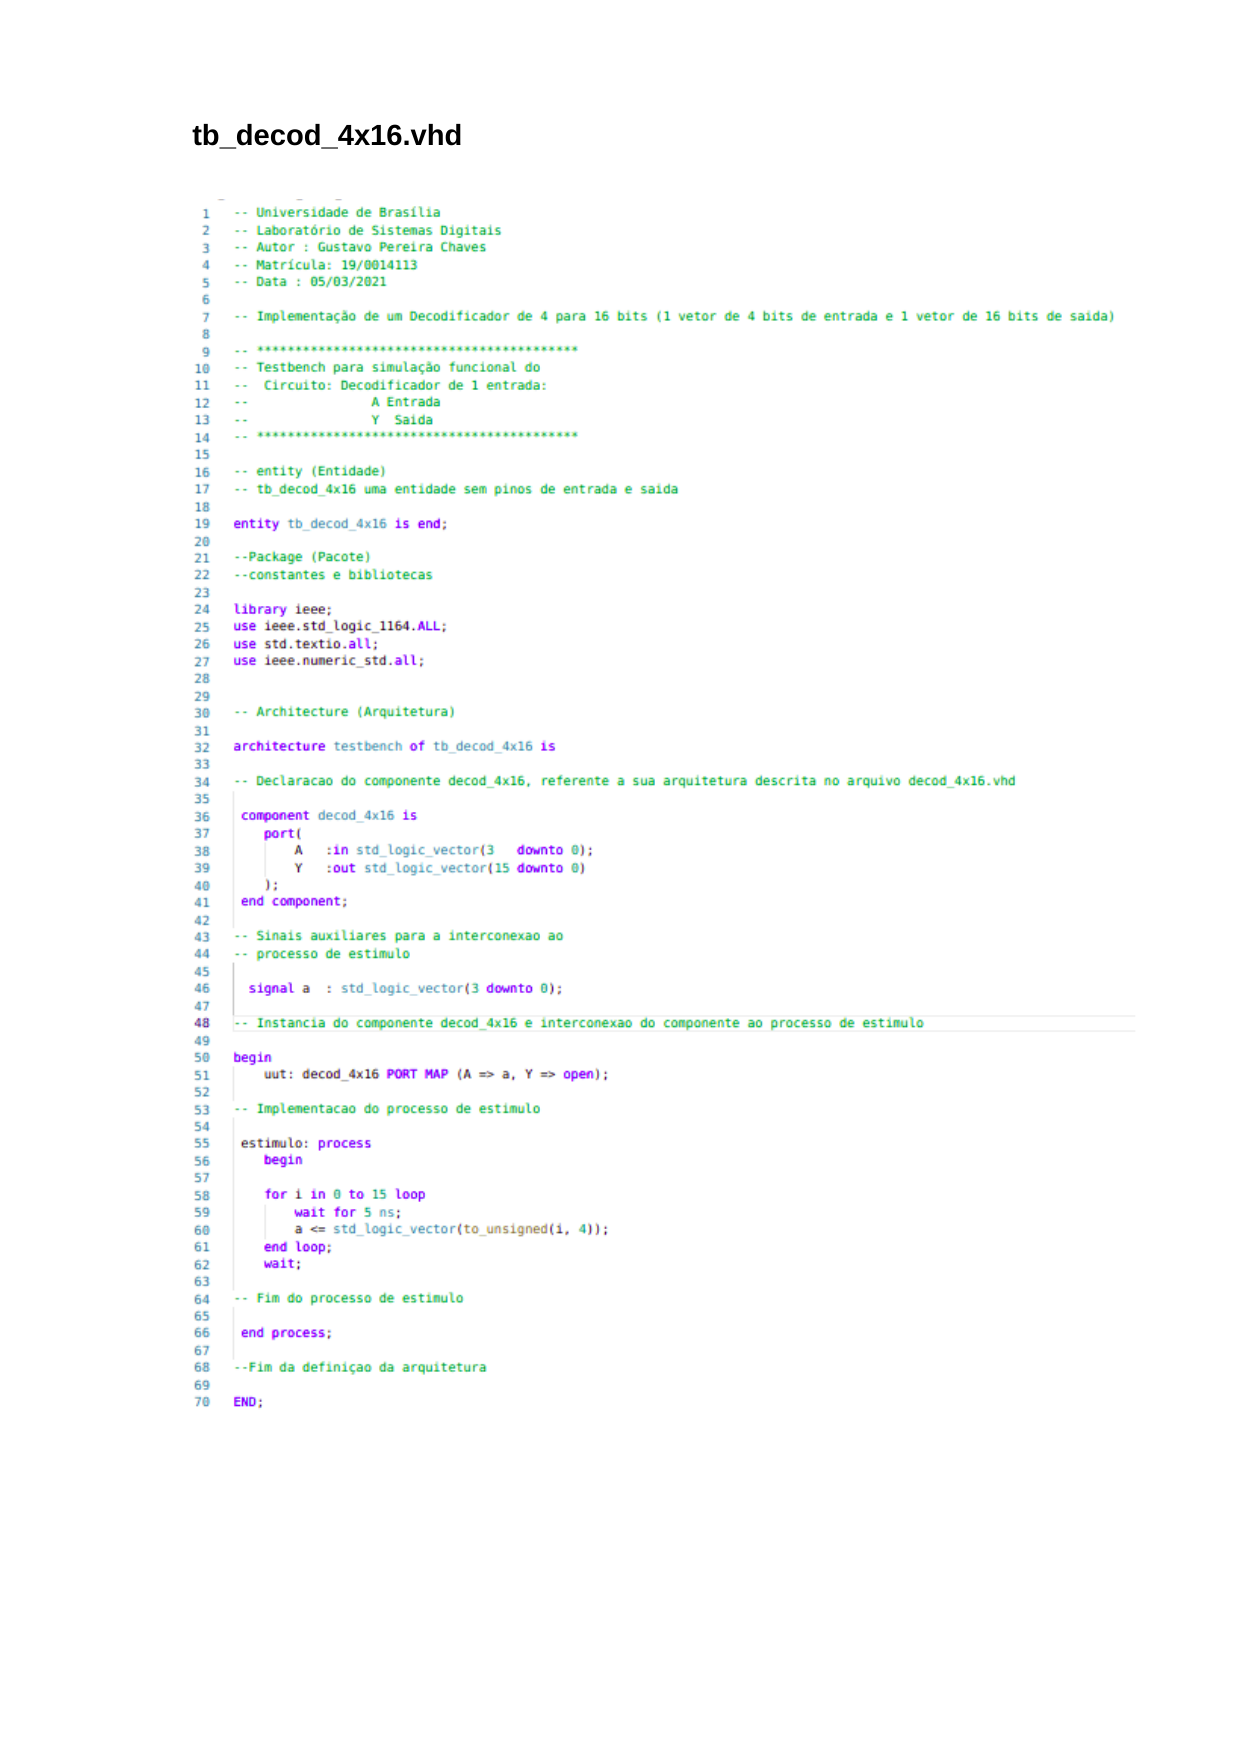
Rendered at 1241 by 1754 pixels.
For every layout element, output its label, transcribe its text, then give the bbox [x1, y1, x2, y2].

text tb_decod_4x16.vhd [118, 118, 1122, 152]
picture [183, 199, 1136, 1411]
